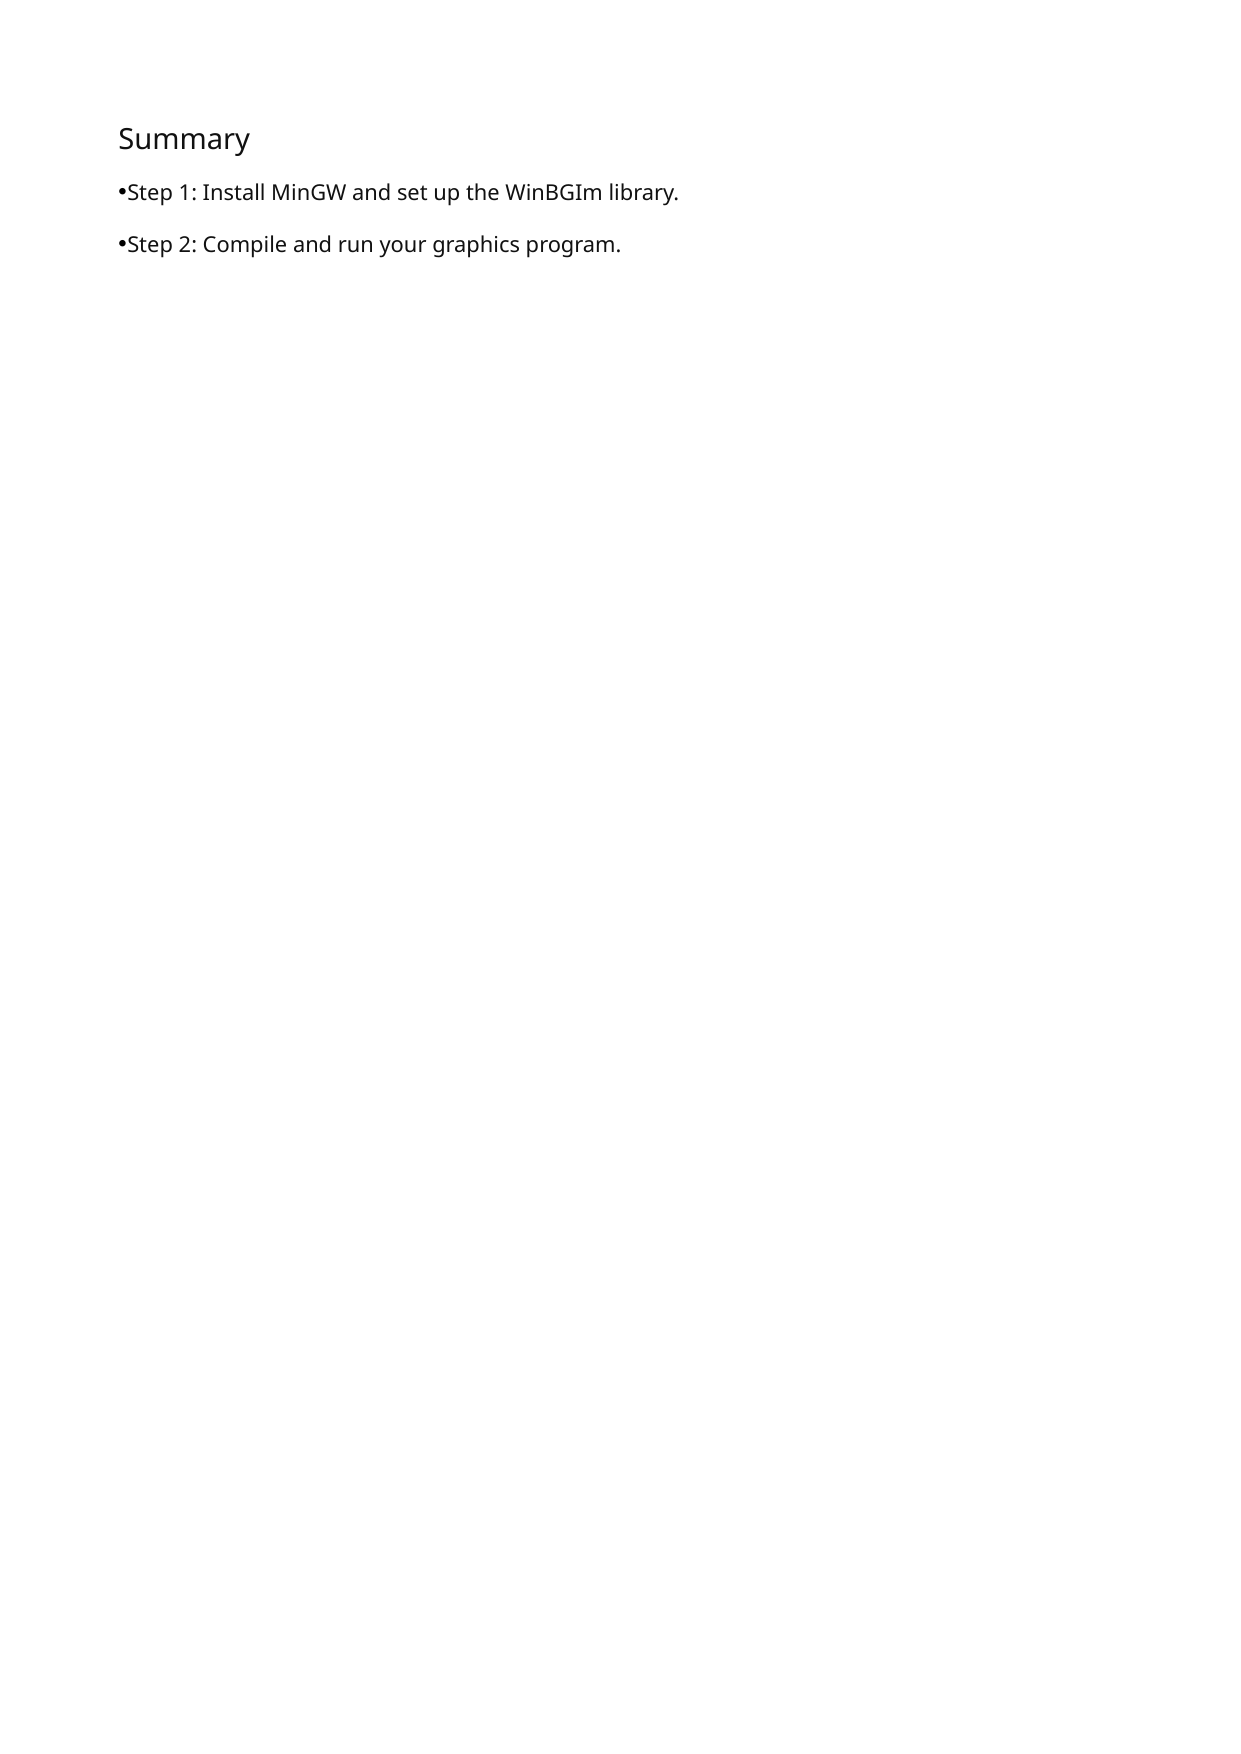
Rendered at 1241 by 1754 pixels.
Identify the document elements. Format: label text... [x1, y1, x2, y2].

list Step 1: Install MinGW and set up the WinBGIm library. [118, 177, 1122, 206]
subtitle Summary [118, 118, 1122, 158]
list Step 2: Compile and run your graphics program. [118, 229, 1122, 259]
